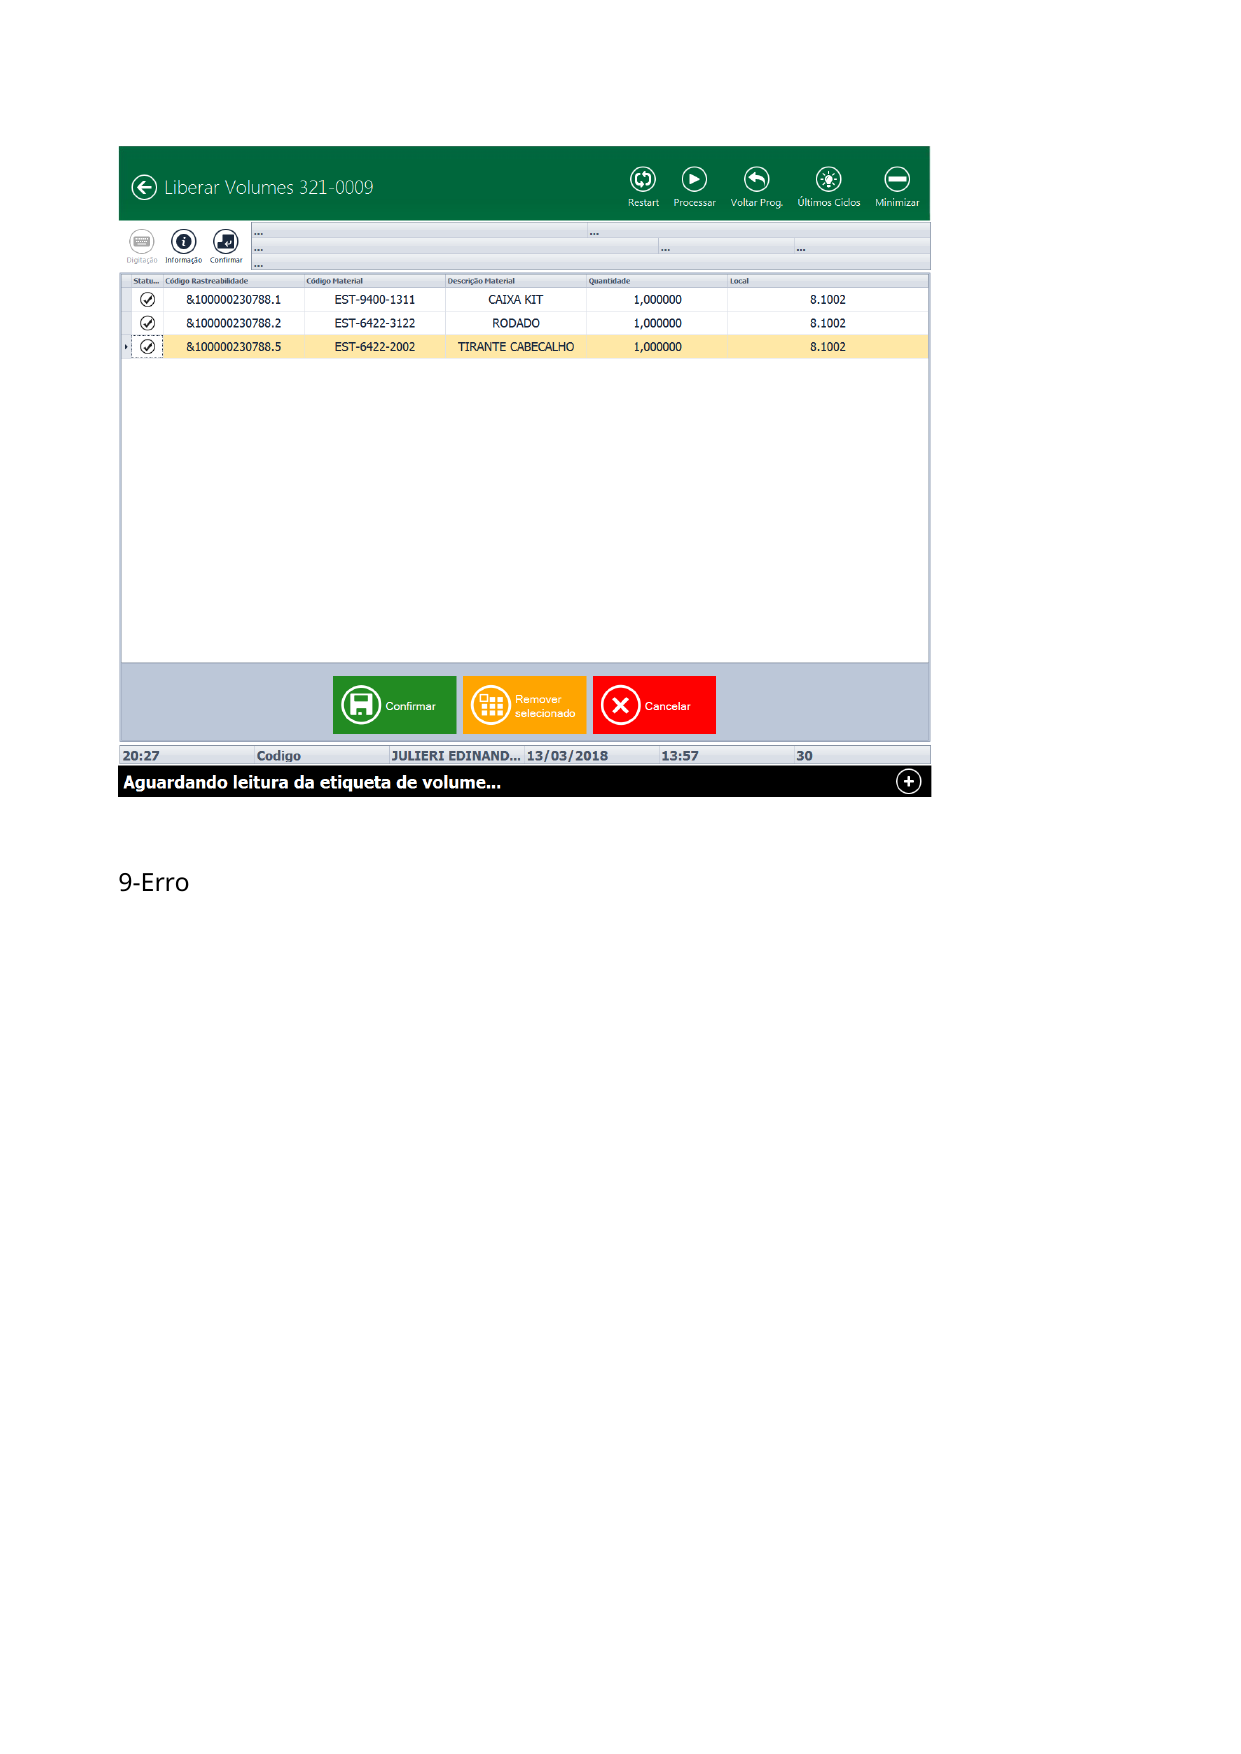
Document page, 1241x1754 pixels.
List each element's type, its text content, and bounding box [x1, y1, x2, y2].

text 9-Erro [118, 865, 1122, 899]
picture [118, 146, 932, 797]
